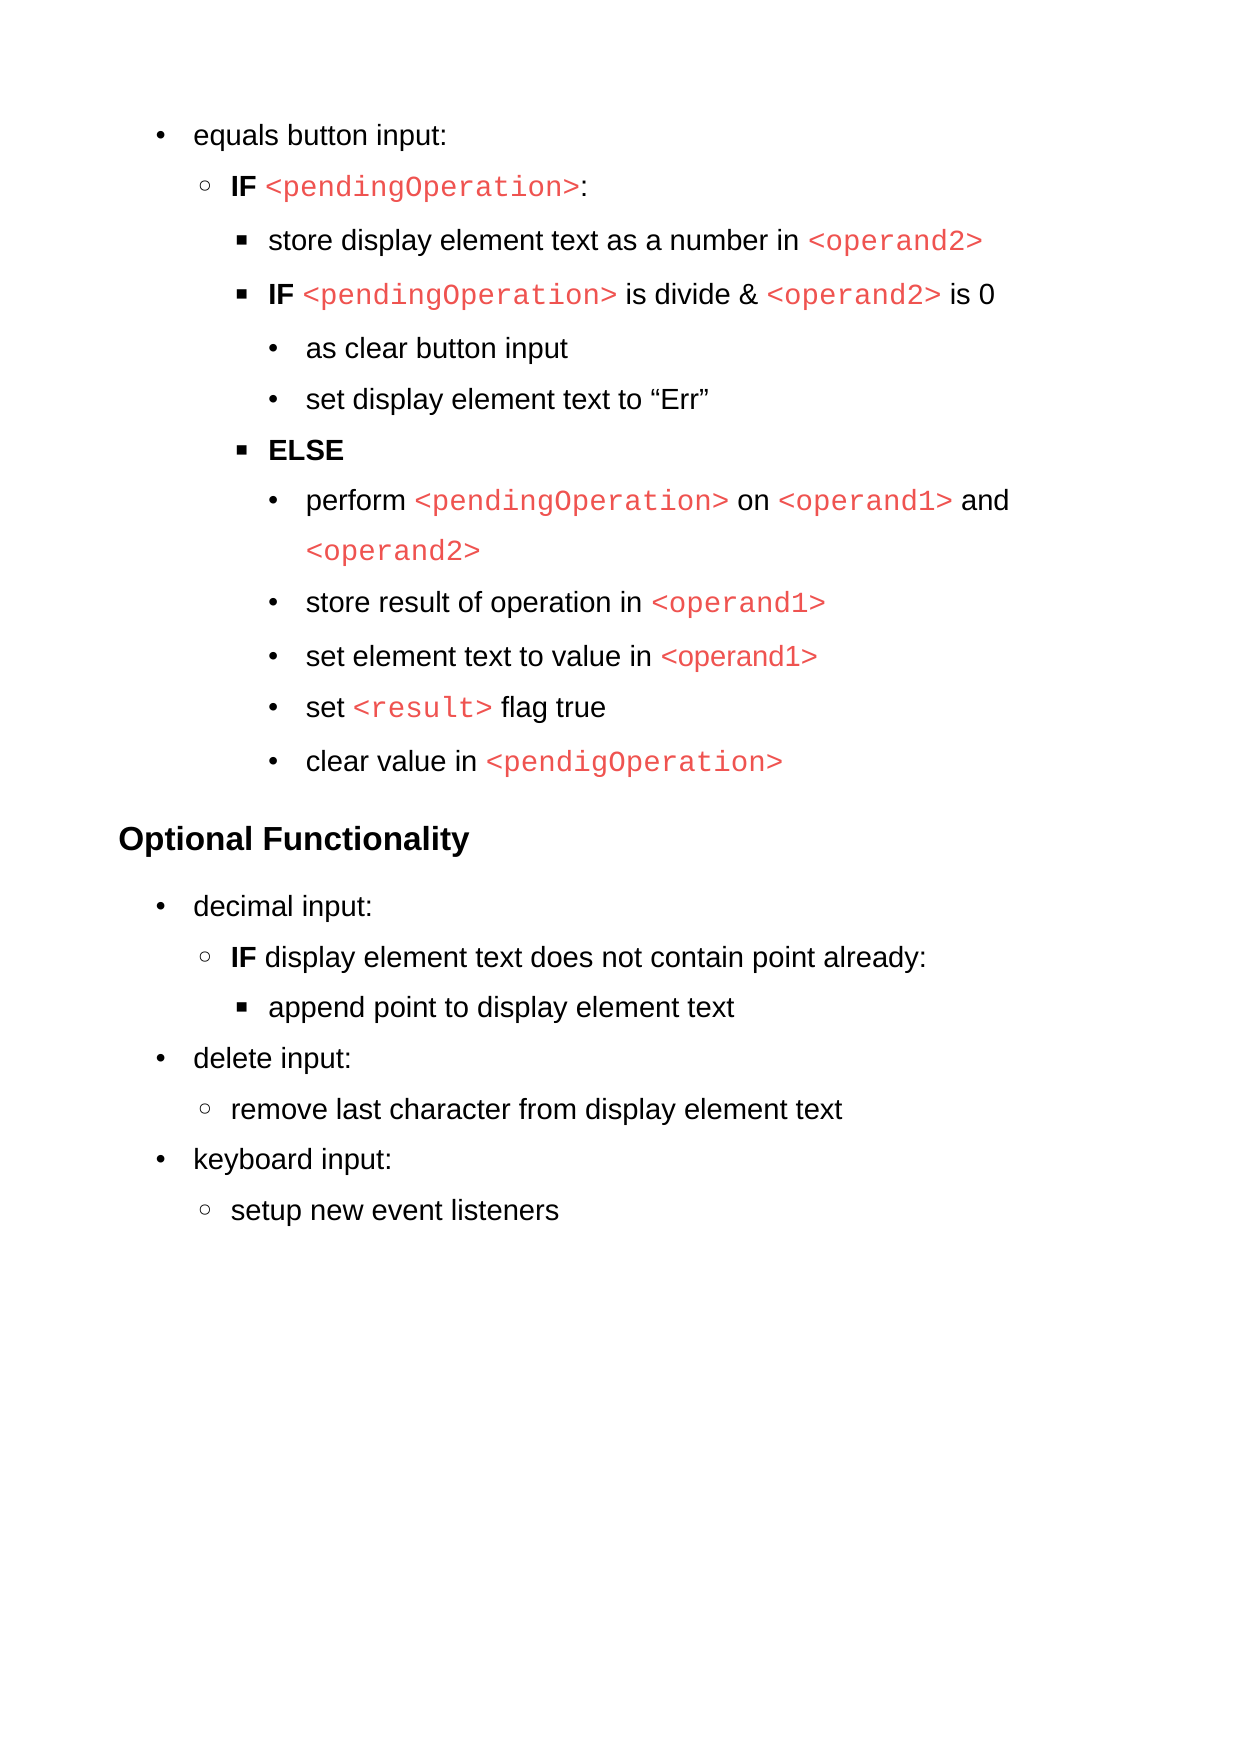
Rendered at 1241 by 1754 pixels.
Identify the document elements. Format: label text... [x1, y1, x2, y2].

list ELSE [231, 432, 1122, 466]
list set display element text to “Err” [268, 382, 1122, 416]
list store display element text as a number in <operand2> [231, 223, 1122, 259]
list IF <pendingOperation>: [193, 169, 1122, 205]
list perform <pendingOperation> on <operand1> and <operand2> [268, 483, 1122, 569]
list set element text to value in <operand1> [268, 639, 1122, 673]
list as clear button input [268, 331, 1122, 365]
list IF display element text does not contain point already: [193, 940, 1122, 974]
list append point to display element text [231, 991, 1122, 1024]
list equals button input: [156, 118, 1122, 152]
list decimal input: [156, 889, 1122, 923]
list keyboard input: [156, 1142, 1122, 1176]
list remove last character from display element text [193, 1092, 1122, 1126]
list IF <pendingOperation> is divide & <operand2> is 0 [231, 277, 1122, 313]
subtitle Optional Functionality [118, 819, 1122, 858]
list store result of operation in <operand1> [268, 585, 1122, 621]
list setup new event listeners [193, 1193, 1122, 1227]
list delete input: [156, 1041, 1122, 1075]
list set <result> flag true [268, 690, 1122, 726]
list clear value in <pendigOperation> [268, 744, 1122, 780]
